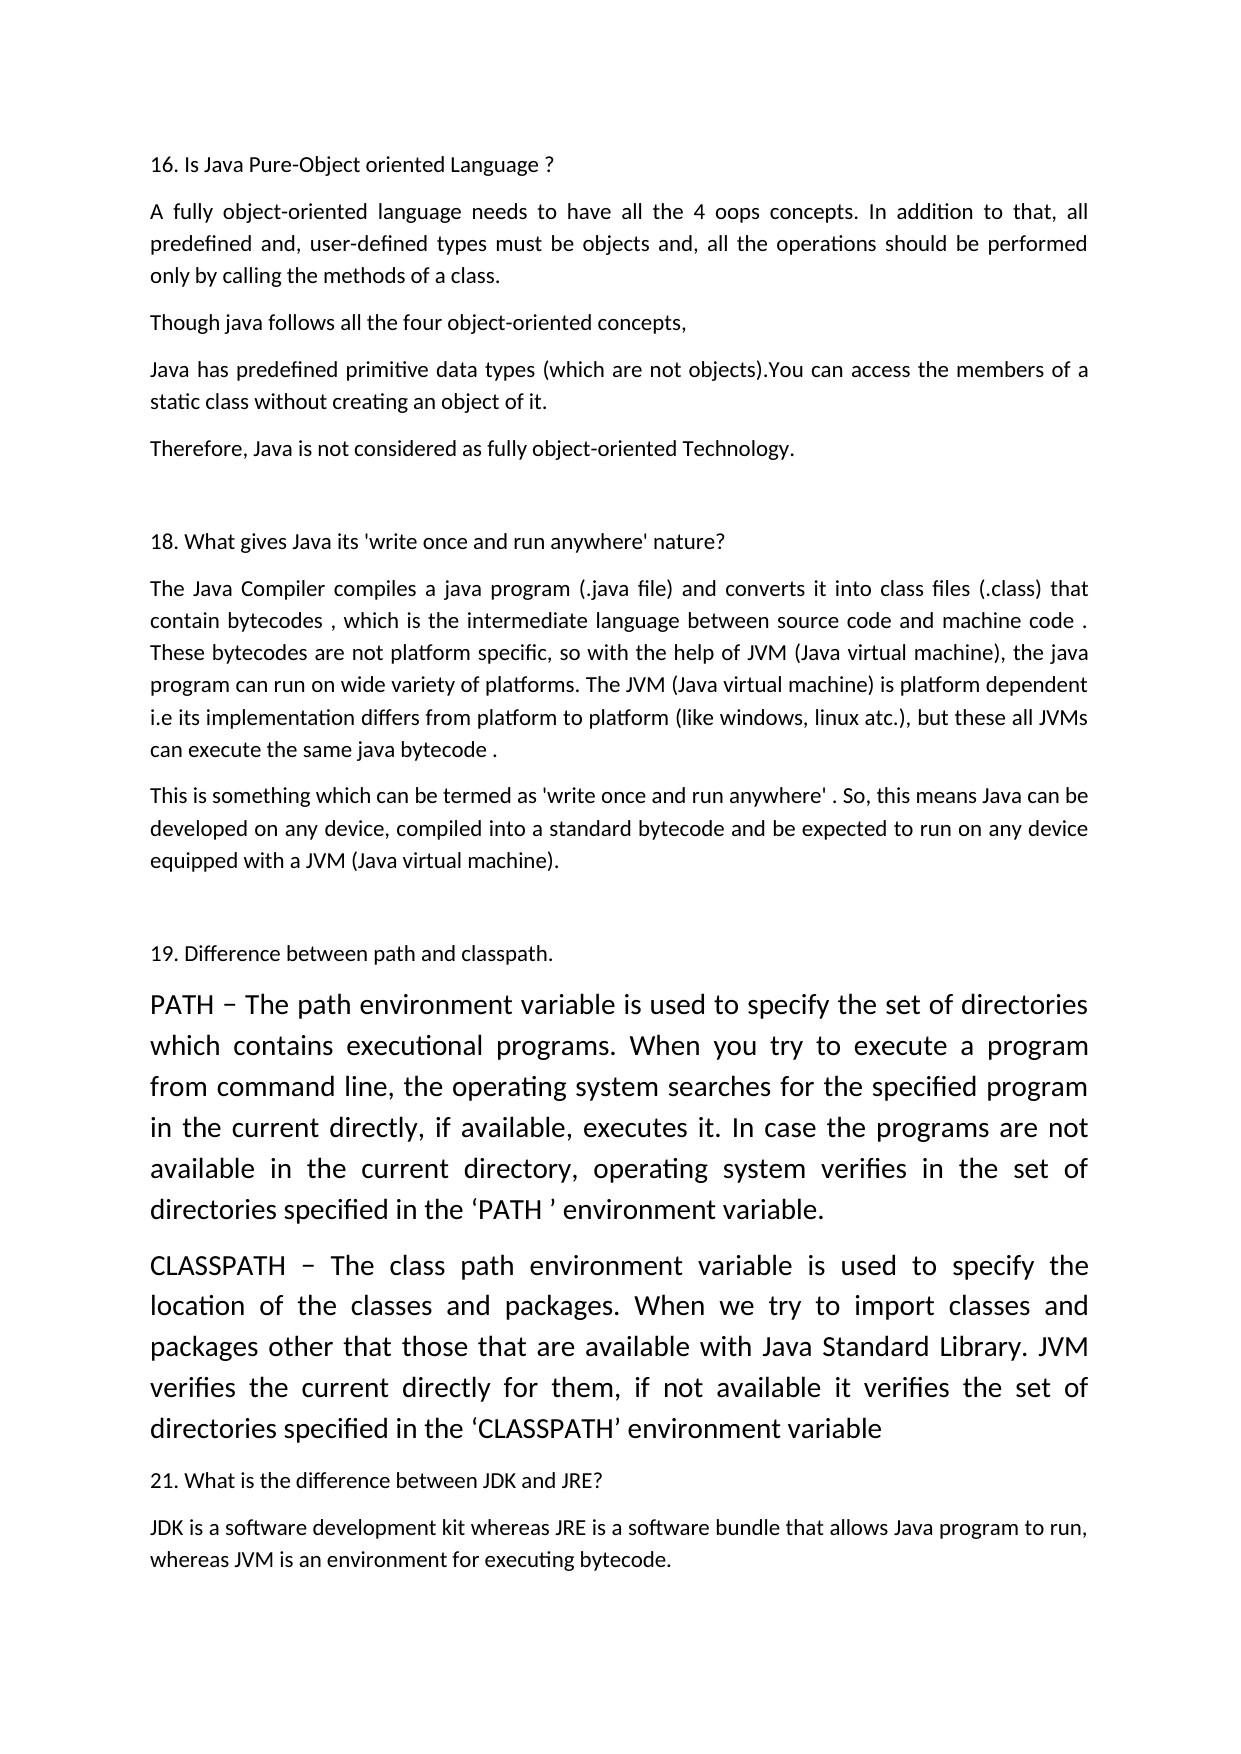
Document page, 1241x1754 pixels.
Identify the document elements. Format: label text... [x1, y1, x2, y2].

text Java has predefined primitive data types (which are not objects).You can access the members of a static class without creating an object of it. [150, 355, 1090, 415]
text 16. Is Java Pure-Object oriented Language ? [150, 150, 1090, 178]
text CLASSPATH − The class path environment variable is used to specify the location of the classes and packages. When we try to import classes and packages other that those that are available with Java Standard Library. JVM verifies the current directly for them, if not available it verifies the set of directories specified in the ‘CLASSPATH’ environment variable [150, 1247, 1090, 1446]
text JDK is a software development kit whereas JRE is a software bundle that allows Java program to run, whereas JVM is an environment for executing bytecode. [150, 1513, 1090, 1573]
text PATH − The path environment variable is used to specify the set of directories which contains executional programs. When you try to execute a program from command line, the operating system searches for the specified program in the current directly, if available, executes it. In case the programs are not available in the current directory, operating system verifies in the set of directories specified in the ‘PATH ’ environment variable. [150, 986, 1090, 1227]
text Though java follows all the four object-oriented concepts, [150, 308, 1090, 336]
text A fully object-oriented language needs to have all the 4 oops concepts. In addition to that, all predefined and, user-defined types must be objects and, all the operations should be performed only by calling the methods of a class. [150, 197, 1090, 289]
text 21. What is the difference between JDK and JRE? [150, 1466, 1090, 1494]
text 19. Difference between path and classpath. [150, 939, 1090, 968]
text Therefore, Java is not considered as fully object-oriented Technology. [150, 434, 1090, 462]
text The Java Compiler compiles a java program (.java file) and converts it into class files (.class) that contain bytecodes , which is the intermediate language between source code and machine code . These bytecodes are not platform specific, so with the help of JVM (Java virtual machine), the java program can run on wide variety of platforms. The JVM (Java virtual machine) is platform dependent i.e its implementation differs from platform to platform (like windows, linux atc.), but these all JVMs can execute the same java bytecode . [150, 574, 1090, 763]
text This is something which can be termed as 'write once and run anywhere' . So, this means Java can be developed on any device, compiled into a standard bytecode and be expected to run on any device equipped with a JVM (Java virtual machine). [150, 782, 1090, 874]
text 18. What gives Java its 'write once and run anywhere' nature? [150, 527, 1090, 555]
